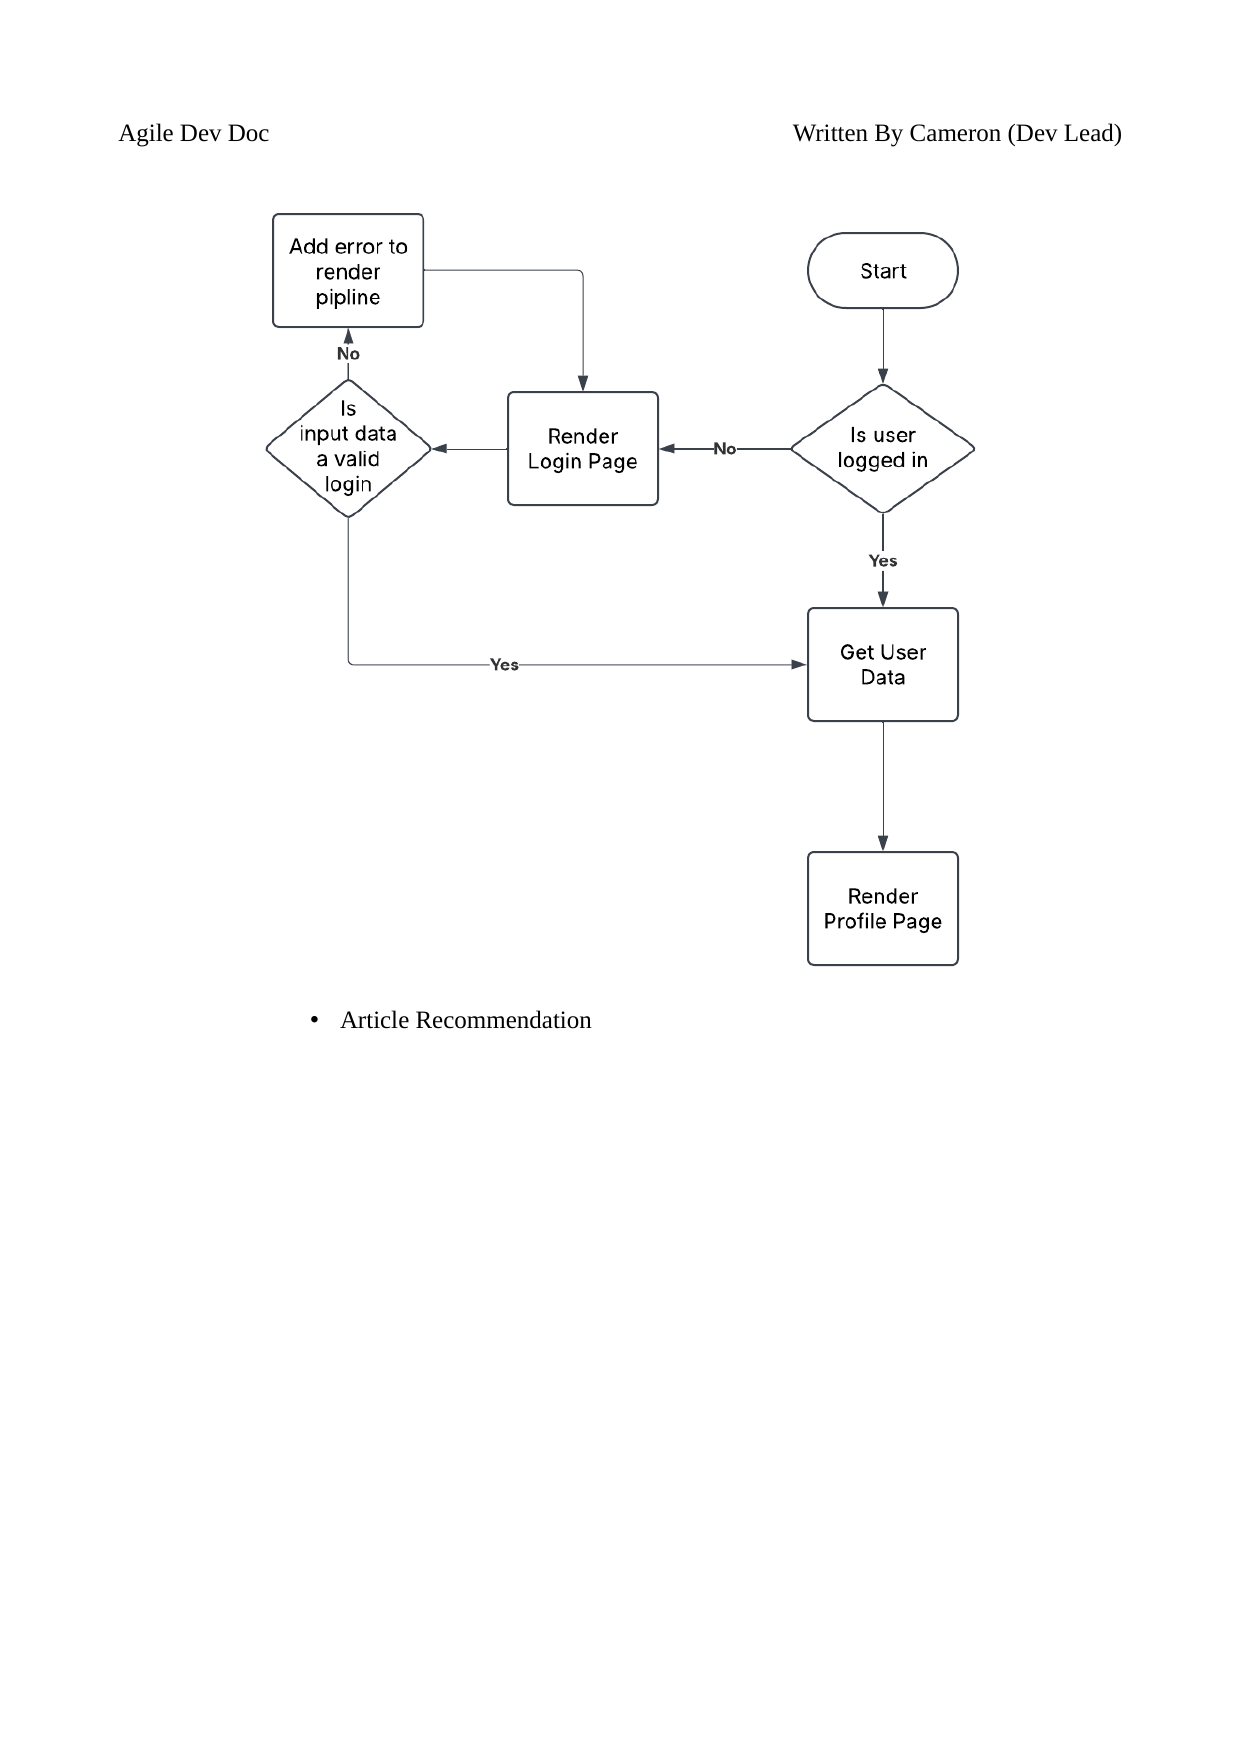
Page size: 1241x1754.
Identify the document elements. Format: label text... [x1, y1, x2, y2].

picture [226, 176, 1014, 1002]
list Article Recommendation [310, 176, 1122, 1034]
